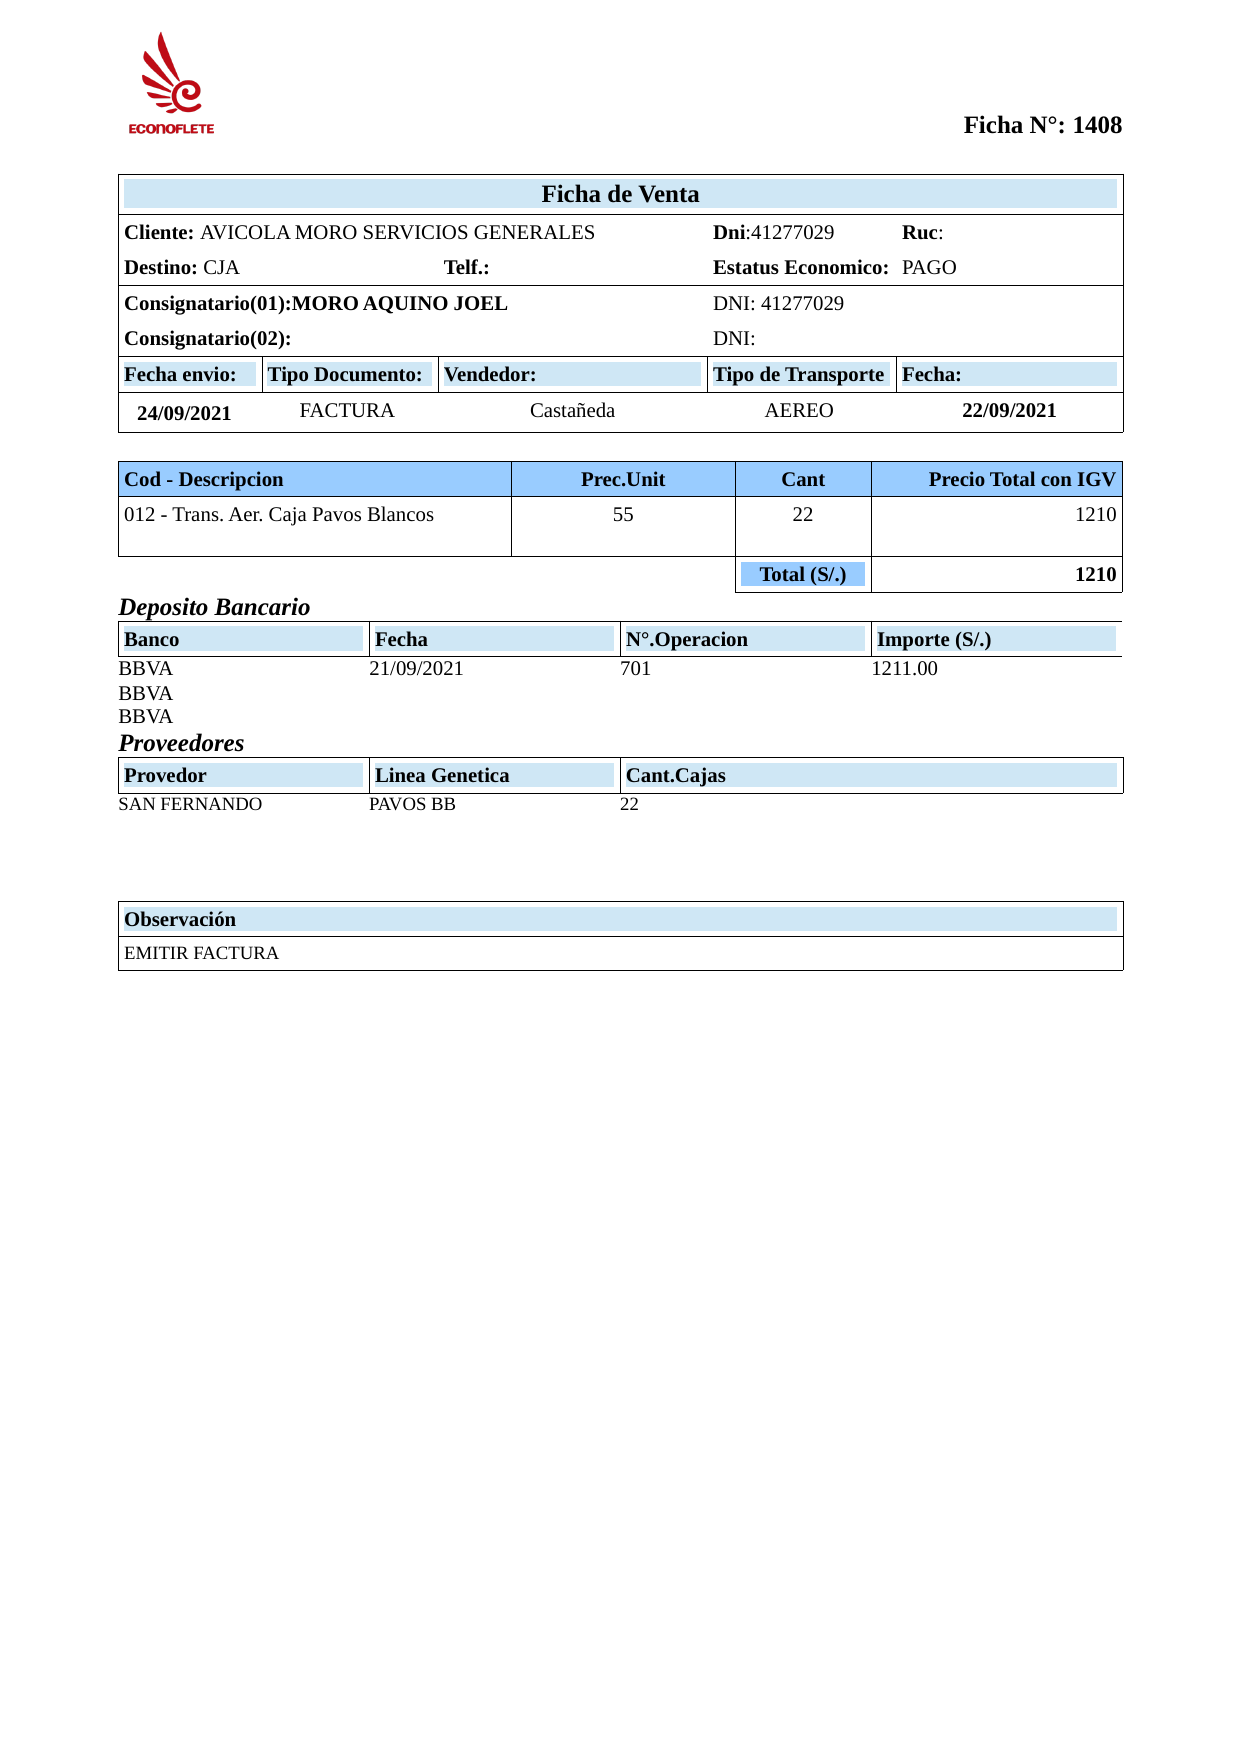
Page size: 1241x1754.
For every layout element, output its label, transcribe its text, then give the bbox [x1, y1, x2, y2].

table_cell [369, 705, 620, 728]
table_cell 55 [512, 497, 735, 556]
table_cell Ruc: [896, 215, 1123, 249]
table_cell Castañeda [438, 393, 707, 432]
table_header Observación [119, 902, 1123, 936]
table_cell Telf.: [438, 249, 707, 285]
table_cell 22 [736, 497, 871, 556]
table_header Cant [736, 462, 871, 496]
text Proveedores [118, 728, 1122, 757]
table_cell [118, 836, 369, 858]
table_cell Consignatario(02): [119, 321, 707, 356]
table_cell Dni:41277029 [707, 215, 896, 249]
table_cell Cliente: AVICOLA MORO SERVICIOS GENERALES [119, 215, 707, 249]
table_cell [620, 680, 871, 704]
table_header N°.Operacion [621, 622, 871, 656]
text Deposito Bancario [118, 592, 1122, 621]
table_cell [511, 557, 735, 592]
picture [118, 31, 225, 134]
table_cell BBVA [118, 657, 369, 680]
table_cell [620, 879, 1123, 901]
table_cell Tipo de Transporte [708, 357, 896, 392]
table_cell [118, 557, 511, 592]
table_cell EMITIR FACTURA [119, 937, 1123, 969]
table_cell [871, 705, 1122, 728]
table_cell PAVOS BB [369, 794, 620, 814]
table_cell DNI: [707, 321, 1123, 356]
table_cell [369, 815, 620, 836]
table_cell [369, 680, 620, 704]
table_cell Fecha envio: [119, 357, 262, 392]
table_header Banco [119, 622, 369, 656]
table_cell Vendedor: [439, 357, 707, 392]
table_cell [620, 705, 871, 728]
table_cell BBVA [118, 705, 369, 728]
table_header Provedor [119, 758, 369, 793]
table_cell [620, 858, 1123, 879]
table_cell 1211.00 [871, 657, 1122, 680]
table_cell FACTURA [262, 393, 438, 432]
table_cell 21/09/2021 [369, 657, 620, 680]
table_header Linea Genetica [370, 758, 620, 793]
table_cell BBVA [118, 680, 369, 704]
table_cell 701 [620, 657, 871, 680]
table_cell Total (S/.) [736, 557, 871, 592]
table_cell Destino: CJA [119, 249, 438, 285]
table_cell SAN FERNANDO [118, 794, 369, 814]
table_cell [620, 815, 1123, 836]
table_cell 012 - Trans. Aer. Caja Pavos Blancos [119, 497, 511, 556]
table_cell Fecha: [897, 357, 1123, 392]
table_header Prec.Unit [512, 462, 735, 496]
table_cell DNI: 41277029 [707, 286, 1123, 321]
table_cell [369, 858, 620, 879]
table_header Fecha [370, 622, 620, 656]
table_header Cant.Cajas [621, 758, 1123, 793]
table_cell [118, 858, 369, 879]
table_header Precio Total con IGV [872, 462, 1122, 496]
table_header Importe (S/.) [872, 622, 1122, 656]
table_cell Tipo Documento: [263, 357, 438, 392]
table_cell Estatus Economico: [707, 249, 896, 285]
table_cell 22/09/2021 [896, 393, 1123, 432]
table_cell 22 [620, 794, 1123, 814]
table_cell [620, 836, 1123, 858]
table_cell 1210 [872, 497, 1122, 556]
table_cell Consignatario(01):MORO AQUINO JOEL [119, 286, 707, 321]
table_header Cod - Descripcion [119, 462, 511, 496]
table_cell [118, 879, 369, 901]
table_cell [118, 815, 369, 836]
table_cell [871, 680, 1122, 704]
table_header Ficha de Venta [119, 175, 1123, 214]
table_cell [369, 879, 620, 901]
table_cell AEREO [707, 393, 896, 432]
table_cell 24/09/2021 [119, 393, 262, 432]
table_cell PAGO [896, 249, 1123, 285]
table_cell [369, 836, 620, 858]
table_cell 1210 [872, 557, 1122, 592]
